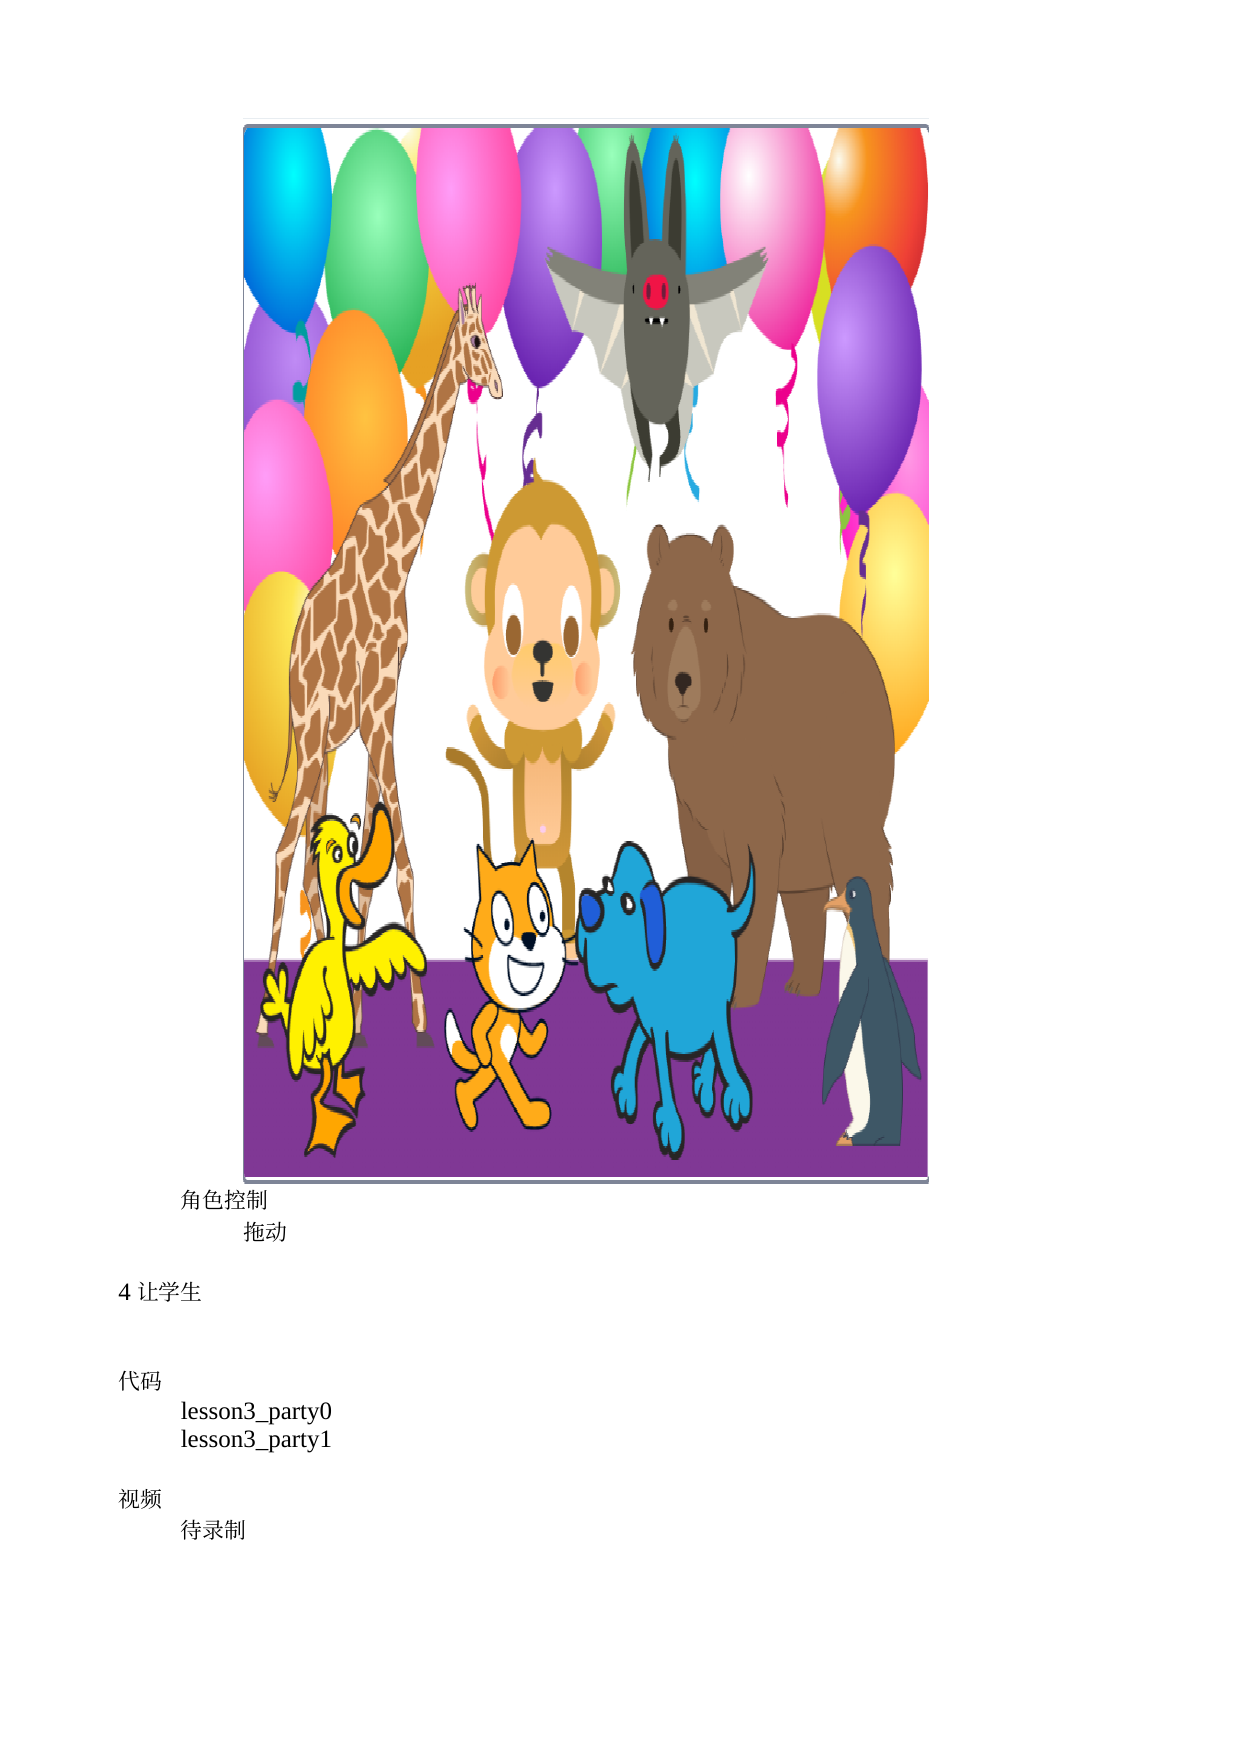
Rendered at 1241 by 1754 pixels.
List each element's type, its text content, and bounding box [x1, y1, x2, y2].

text lesson3_party1 [181, 1424, 1122, 1453]
text 待录制 [181, 1513, 1122, 1545]
text 拖动 [243, 1215, 1122, 1247]
text 代码 [118, 1364, 1122, 1396]
picture [243, 118, 929, 1184]
text 角色控制 [181, 1184, 1122, 1215]
text 视频 [118, 1482, 1122, 1513]
text lesson3_party0 [181, 1396, 1122, 1424]
text 4 让学生 [118, 1275, 1122, 1307]
